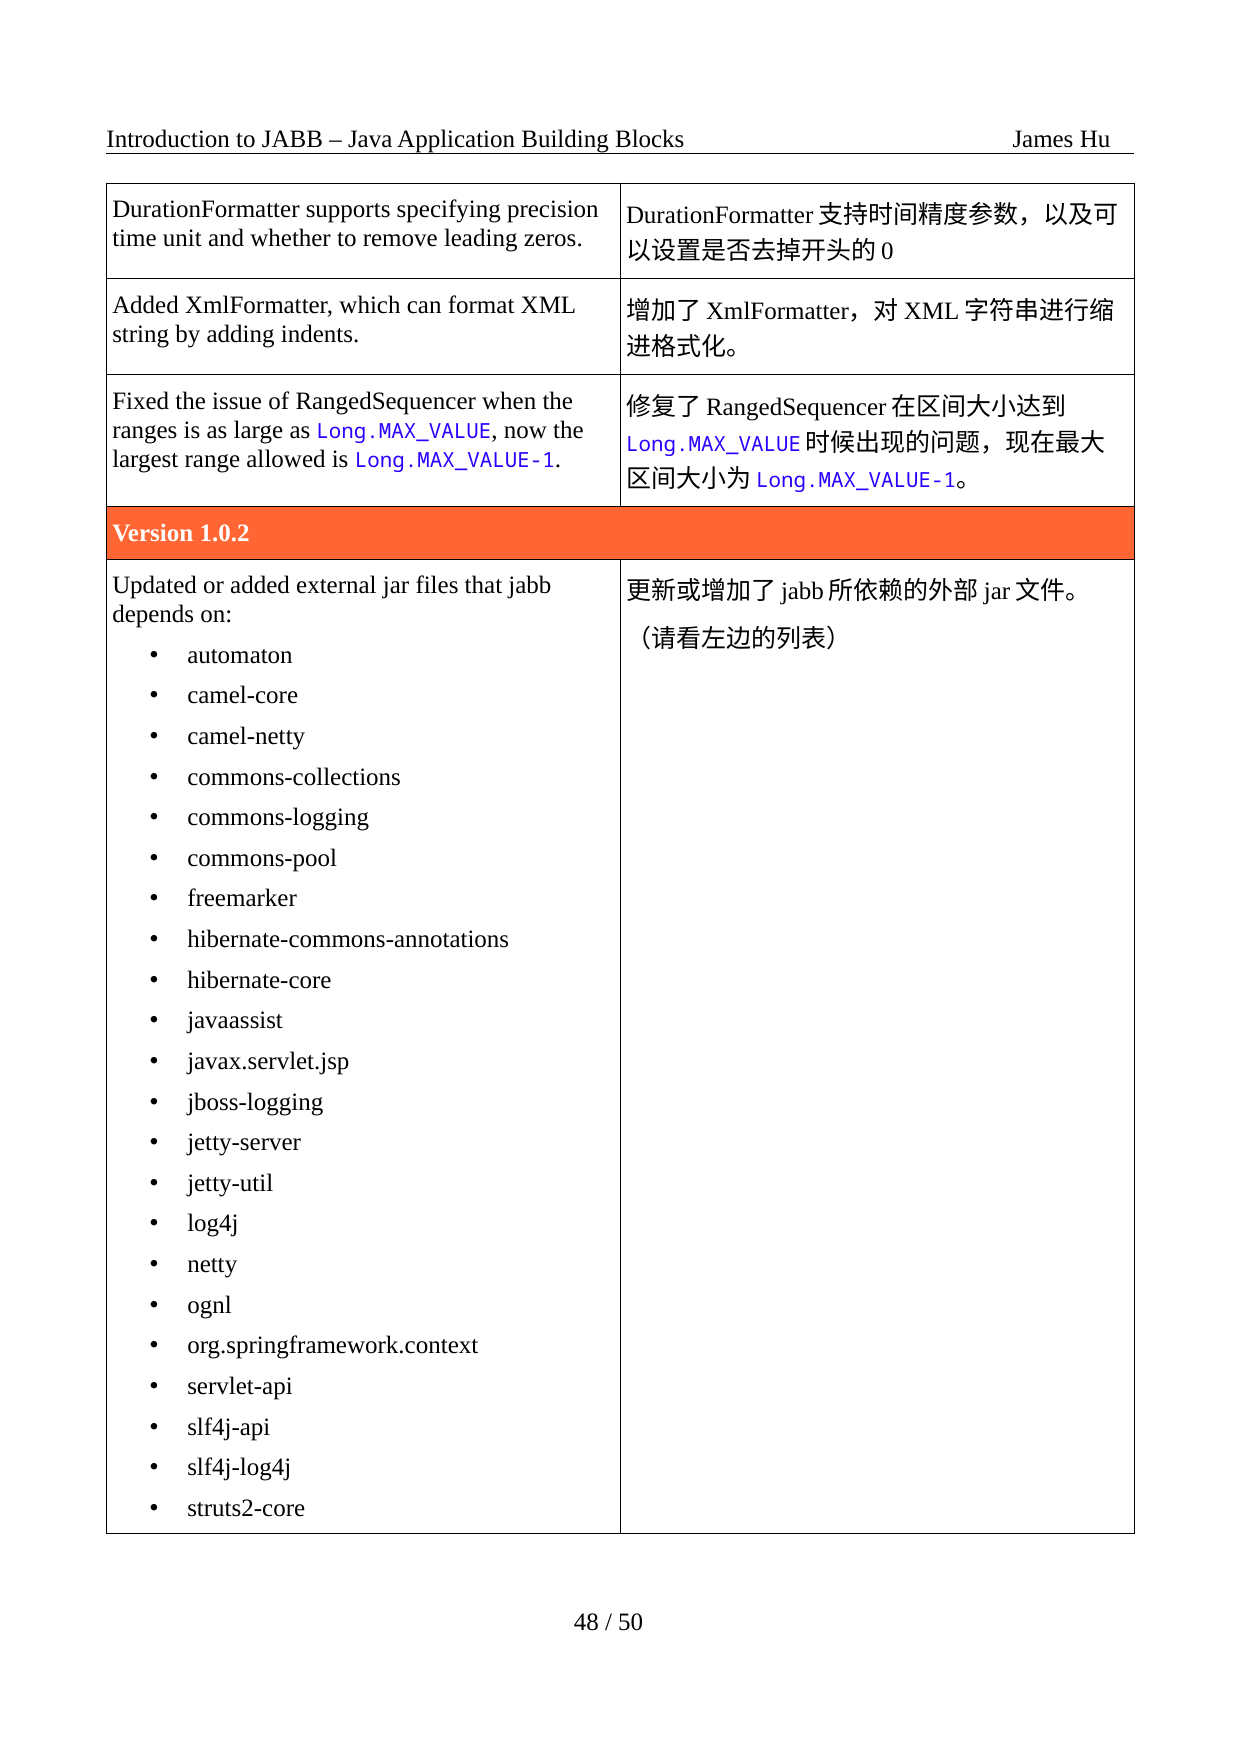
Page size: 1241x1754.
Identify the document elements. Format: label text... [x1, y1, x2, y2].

table_cell DurationFormatter支持时间精度参数，以及可以设置是否去掉开头的0 [621, 184, 1134, 278]
table_cell 更新或增加了jabb所依赖的外部jar文件。 （请看左边的列表） [621, 560, 1134, 1533]
table_cell Added XmlFormatter, which can format XML string by adding indents. [107, 279, 620, 374]
table_cell Version 1.0.2 [107, 507, 1134, 559]
table_cell Fixed the issue of RangedSequencer when the ranges is as large as Long.MAX_VALUE, now the largest range allowed is Long.MAX_VALUE-1. [107, 375, 620, 506]
table_cell 增加了XmlFormatter，对XML字符串进行缩进格式化。 [621, 279, 1134, 374]
table_cell 修复了RangedSequencer在区间大小达到Long.MAX_VALUE时候出现的问题，现在最大区间大小为Long.MAX_VALUE-1。 [621, 375, 1134, 506]
table_cell DurationFormatter supports specifying precision time unit and whether to remove leading zeros. [107, 184, 620, 278]
table_cell Updated or added external jar files that jabb depends on: automaton camel-core camel-netty commons-collections commons-logging commons-pool freemarker hibernate-commons-annotations hibernate-core javaassist javax.servlet.jsp jboss-logging jetty-server jetty-util log4j netty ognl org.springframework.context servlet-api slf4j-api slf4j-log4j struts2-core xwork-core [107, 560, 620, 1533]
